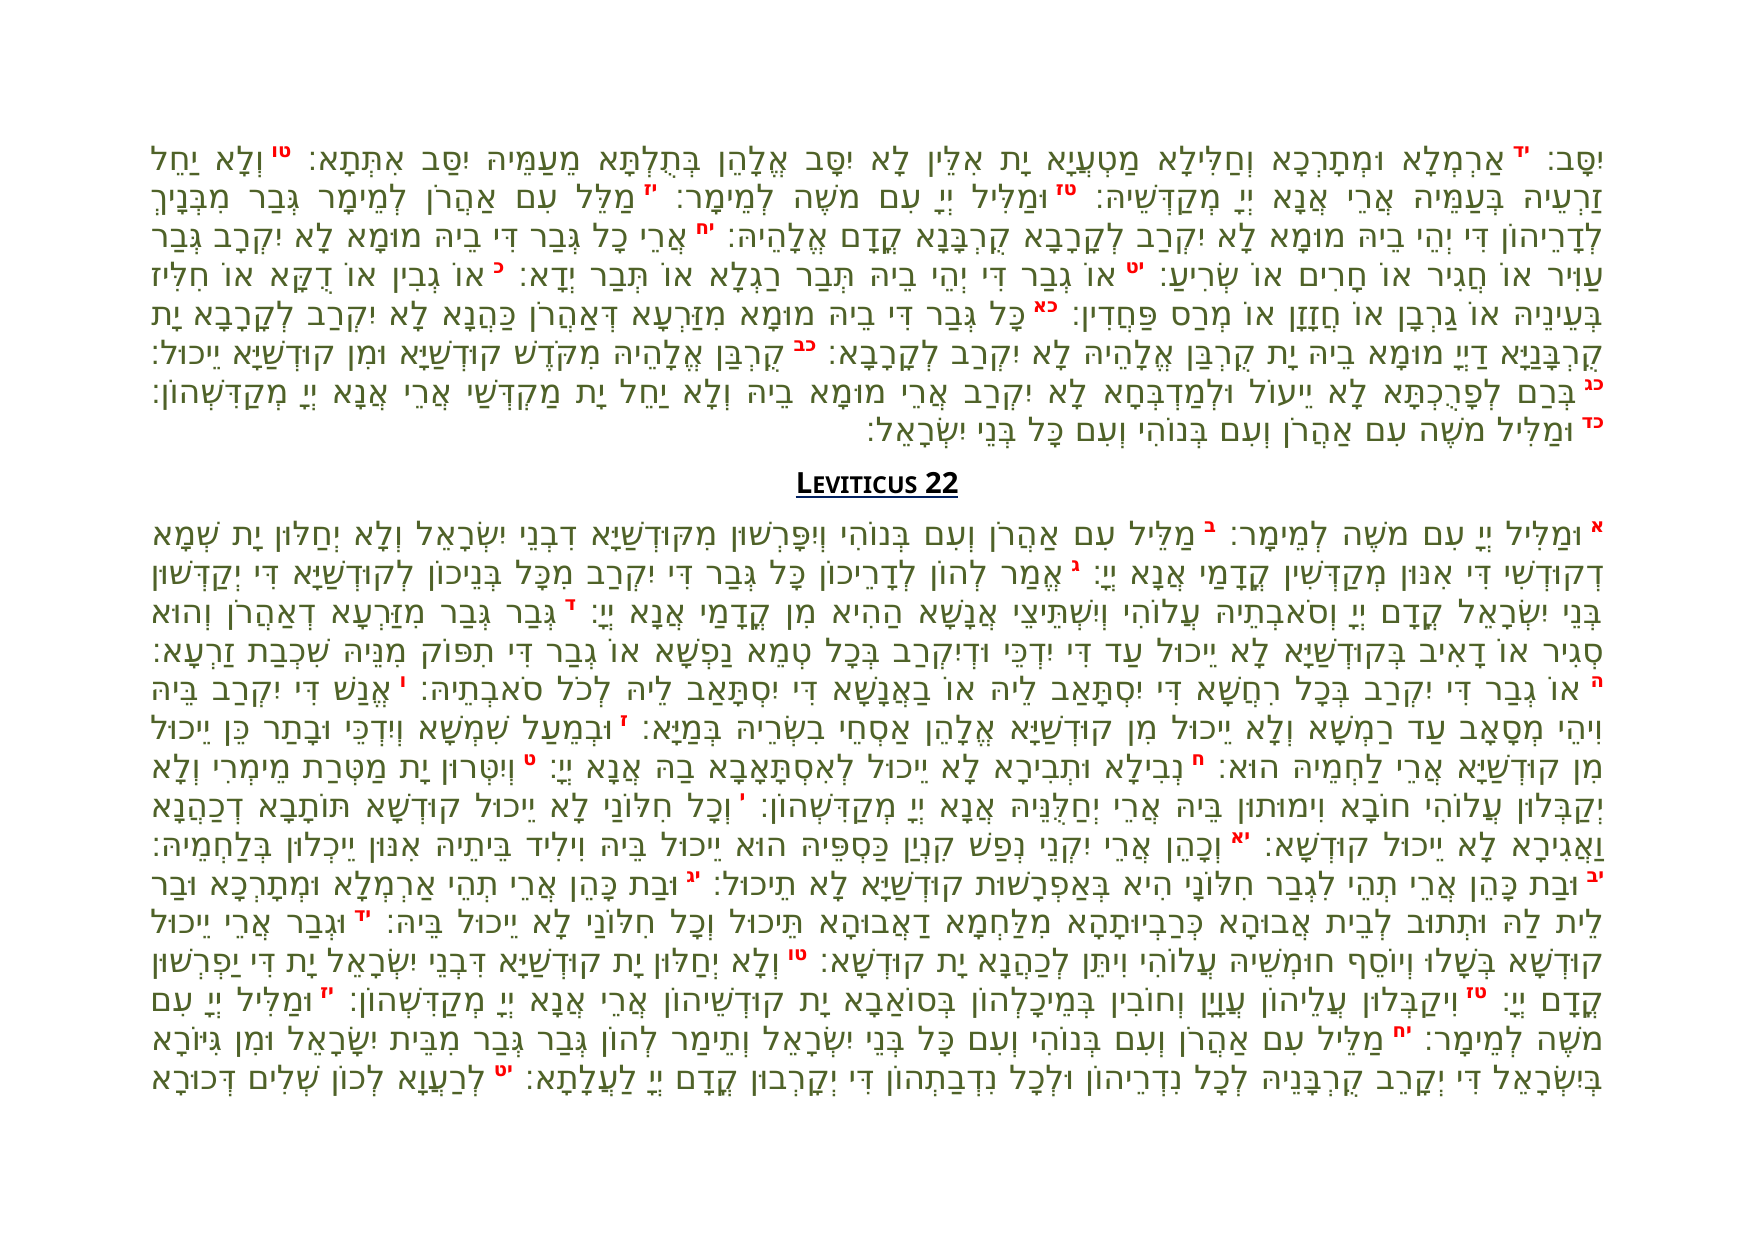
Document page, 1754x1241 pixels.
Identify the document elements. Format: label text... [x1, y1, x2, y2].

text Leviticus 22 [150, 462, 1604, 502]
text יִסָּב׃ יד אַרְמְלָא וּמְתָרְכָא וְחַלִּילָא מַטְעֲיָא יָת אִלֵּין לָא יִסָּב אֱלָהֵן בְּתֻלְתָּא מֵעַמֵּיהּ יִסַּב אִתְּתָא׃ טו וְלָא יַחֵל זַרְעֵיהּ בְּעַמֵּיהּ אֲרֵי אֲנָא יְיָ מְקַדְּשֵׁיהּ׃ טז וּמַלִּיל יְיָ עִם משֶׁה לְמֵימָר׃ יז מַלֵּל עִם אַהֲרֹן לְמֵימָר גְּבַר מִבְּנָיךְ לְדָרֵיהוֹן דִּי יְהֵי בֵיהּ מוּמָא לָא יִקְרַב לְקָרָבָא קֻרְבָּנָא קֳדָם אֱלָהֵיהּ׃ יח אֲרֵי כָל גְּבַר דִּי בֵיהּ מוּמָא לָא יִקְרָב גְּבַר עַוִּיר אוֹ חֲגִיר אוֹ חָרִים אוֹ שְׂרִיעַ׃ יט אוֹ גְבַר דִּי יְהֵי בֵיהּ תְּבַר רַגְלָא אוֹ תְּבַר יְדָא׃ כ אוֹ גְבִין אוֹ דֻקָּא אוֹ חִלִּיז בְּעֵינֵיהּ אוֹ גַרְבָן אוֹ חֲזָזָן אוֹ מְרַס פַּחֲדִין׃ כא כָּל גְּבַר דִּי בֵיהּ מוּמָא מִזַּרְעָא דְּאַהֲרֹן כַּהֲנָא לָא יִקְרַב לְקָרָבָא יָת קֻרְבָּנַיָּא דַיְיָ מוּמָא בֵיהּ יָת קֻרְבַּן אֱלָהֵיהּ לָא יִקְרַב לְקָרָבָא׃ כב קֻרְבַּן אֱלָהֵיהּ מִקֹּדֶשׁ קוּדְשַׁיָּא וּמִן קוּדְשַׁיָּא יֵיכוּל׃ כג בְּרַם לְפָרֻכְתָּא לָא יֵיעוֹל וּלְמַדְבְּחָא לָא יִקְרַב אֲרֵי מוּמָא בֵיהּ וְלָא יַחֵל יָת מַקְדְּשַׁי אֲרֵי אֲנָא יְיָ מְקַדִּשְׁהוֹן׃ כד וּמַלִּיל משֶׁה עִם אַהֲרֹן וְעִם בְּנוֹהִי וְעִם כָּל בְּנֵי יִשְׂרָאֵל׃ [150, 139, 1604, 450]
text א וּמַלִּיל יְיָ עִם משֶׁה לְמֵימָר׃ ב מַלֵּיל עִם אַהֲרֹן וְעִם בְּנוֹהִי וְיִפָּרְשׁוּן מִקּוּדְשַׁיָּא דִבְנֵי יִשְׂרָאֵל וְלָא יְחַלּוּן יָת שְׁמָא דְקוּדְשִׁי דִּי אִנּוּן מְקַדְּשִׁין קֳדָמַי אֲנָא יְיָ׃ ג אֱמַר לְהוֹן לְדָרֵיכוֹן כָּל גְּבַר דִּי יִקְרַב מִכָּל בְּנֵיכוֹן לְקוּדְשַׁיָּא דִּי יְקַדְּשׁוּן בְּנֵי יִשְׂרָאֵל קֳדָם יְיָ וְסֹאבְתֵיהּ עֲלוֹהִי וְיִשְׁתֵּיצֵי אֲנָשָׁא הַהִיא מִן קֳדָמַי אֲנָא יְיָ׃ ד גְּבַר גְּבַר מִזַּרְעָא דְאַהֲרֹן וְהוּא סְגִיר אוֹ דָאִיב בְּקוּדְשַׁיָּא לָא יֵיכוּל עַד דִּי יִדְכֵּי וּדְיִקְרַב בְּכָל טְמֵא נַפְשָׁא אוֹ גְבַר דִּי תִפּוֹק מִנֵּיהּ שִׁכְבַת זַרְעָא׃ ה אוֹ גְבַר דִּי יִקְרַב בְּכָל רִחֲשָׁא דִּי יִסְתָּאַב לֵיהּ אוֹ בַאֲנָשָׁא דִּי יִסְתָּאַב לֵיהּ לְכֹל סֹאבְתֵיהּ׃ ו אֱנַשׁ דִּי יִקְרַב בֵּיהּ וִיהֵי מְסָאָב עַד רַמְשָׁא וְלָא יֵיכוּל מִן קוּדְשַׁיָּא אֱלָהֵן אַסְחֵי בִשְׂרֵיהּ בְּמַיָּא׃ ז וּבְמֵעַל שִׁמְשָׁא וְיִדְכֵּי וּבָתַר כֵּן יֵיכוּל מִן קוּדְשַׁיָּא אֲרֵי לַחְמֵיהּ הוּא׃ ח נְבִילָא וּתְבִירָא לָא יֵיכוּל לְאִסְתָּאָבָא בַהּ אֲנָא יְיָ׃ ט וְיִטְּרוּן יָת מַטְּרַת מֵימְרִי וְלָא יְקַבְּלוּן עֲלוֹהִי חוֹבָא וִימוּתוּן בֵּיהּ אֲרֵי יְחַלֻּנֵּיהּ אֲנָא יְיָ מְקַדִּשְׁהוֹן׃ י וְכָל חִלּוֹנַי לָא יֵיכוּל קוּדְשָׁא תּוֹתָבָא דְכַהֲנָא וַאֲגִירָא לָא יֵיכוּל קוּדְשָׁא׃ יא וְכָהֵן אֲרֵי יִקְנֵי נְפַשׁ קִנְיַן כַּסְפֵּיהּ הוּא יֵיכוּל בֵּיהּ וִילִיד בֵּיתֵיהּ אִנּוּן יֵיכְלוּן בְּלַחְמֵיהּ׃ יב וּבַת כָּהֵן אֲרֵי תְהֵי לִגְבַר חִלּוֹנָי הִיא בְּאַפְרָשׁוּת קוּדְשַׁיָּא לָא תֵיכוּל׃ יג וּבַת כָּהֵן אֲרֵי תְהֵי אַרְמְלָא וּמְתָרְכָא וּבַר לֵית לַהּ וּתְתוּב לְבֵית אֲבוּהָא כְּרַבְיוּתָהָא מִלַּחְמָא דַאֲבוּהָא תֵּיכוּל וְכָל חִלּוֹנַי לָא יֵיכוּל בֵּיהּ׃ יד וּגְבַר אֲרֵי יֵיכוּל קוּדְשָׁא בְּשָׁלוּ וְיוֹסֵף חוּמְשֵׁיהּ עֲלוֹהִי וִיתֵּן לְכַהֲנָא יָת קוּדְשָׁא׃ טו וְלָא יְחַלּוּן יָת קוּדְשַׁיָּא דִּבְנֵי יִשְׂרָאֵל יָת דִּי יַפְרְשׁוּן קֳדָם יְיָ׃ טז וִיקַבְּלוּן עֲלֵיהוֹן עֲוָיָן וְחוֹבִין בְּמֵיכָלְהוֹן בְּסוֹאַבָא יָת קוּדְשֵׁיהוֹן אֲרֵי אֲנָא יְיָ מְקַדִּשְׁהוֹן׃ יז וּמַלִּיל יְיָ עִם משֶׁה לְמֵימָר׃ יח מַלֵּיל עִם אַהֲרֹן וְעִם בְּנוֹהִי וְעִם כָּל בְּנֵי יִשְׂרָאֵל וְתֵימַר לְהוֹן גְּבַר גְּבַר מִבֵּית יִשָׂרָאֵל וּמִן גִּיּוֹרָא בְּיִשְׂרָאֵל דִּי יְקָרֵב קֻרְבָּנֵיהּ לְכָל נִדְרֵיהוֹן וּלְכָל נִדְבַתְהוֹן דִּי יְקָרְבוּן קֳדָם יְיָ לַעֲלָתָא׃ יט לְרַעֲוָא לְכוֹן שְׁלִים דְּכוּרָא [150, 514, 1604, 1097]
